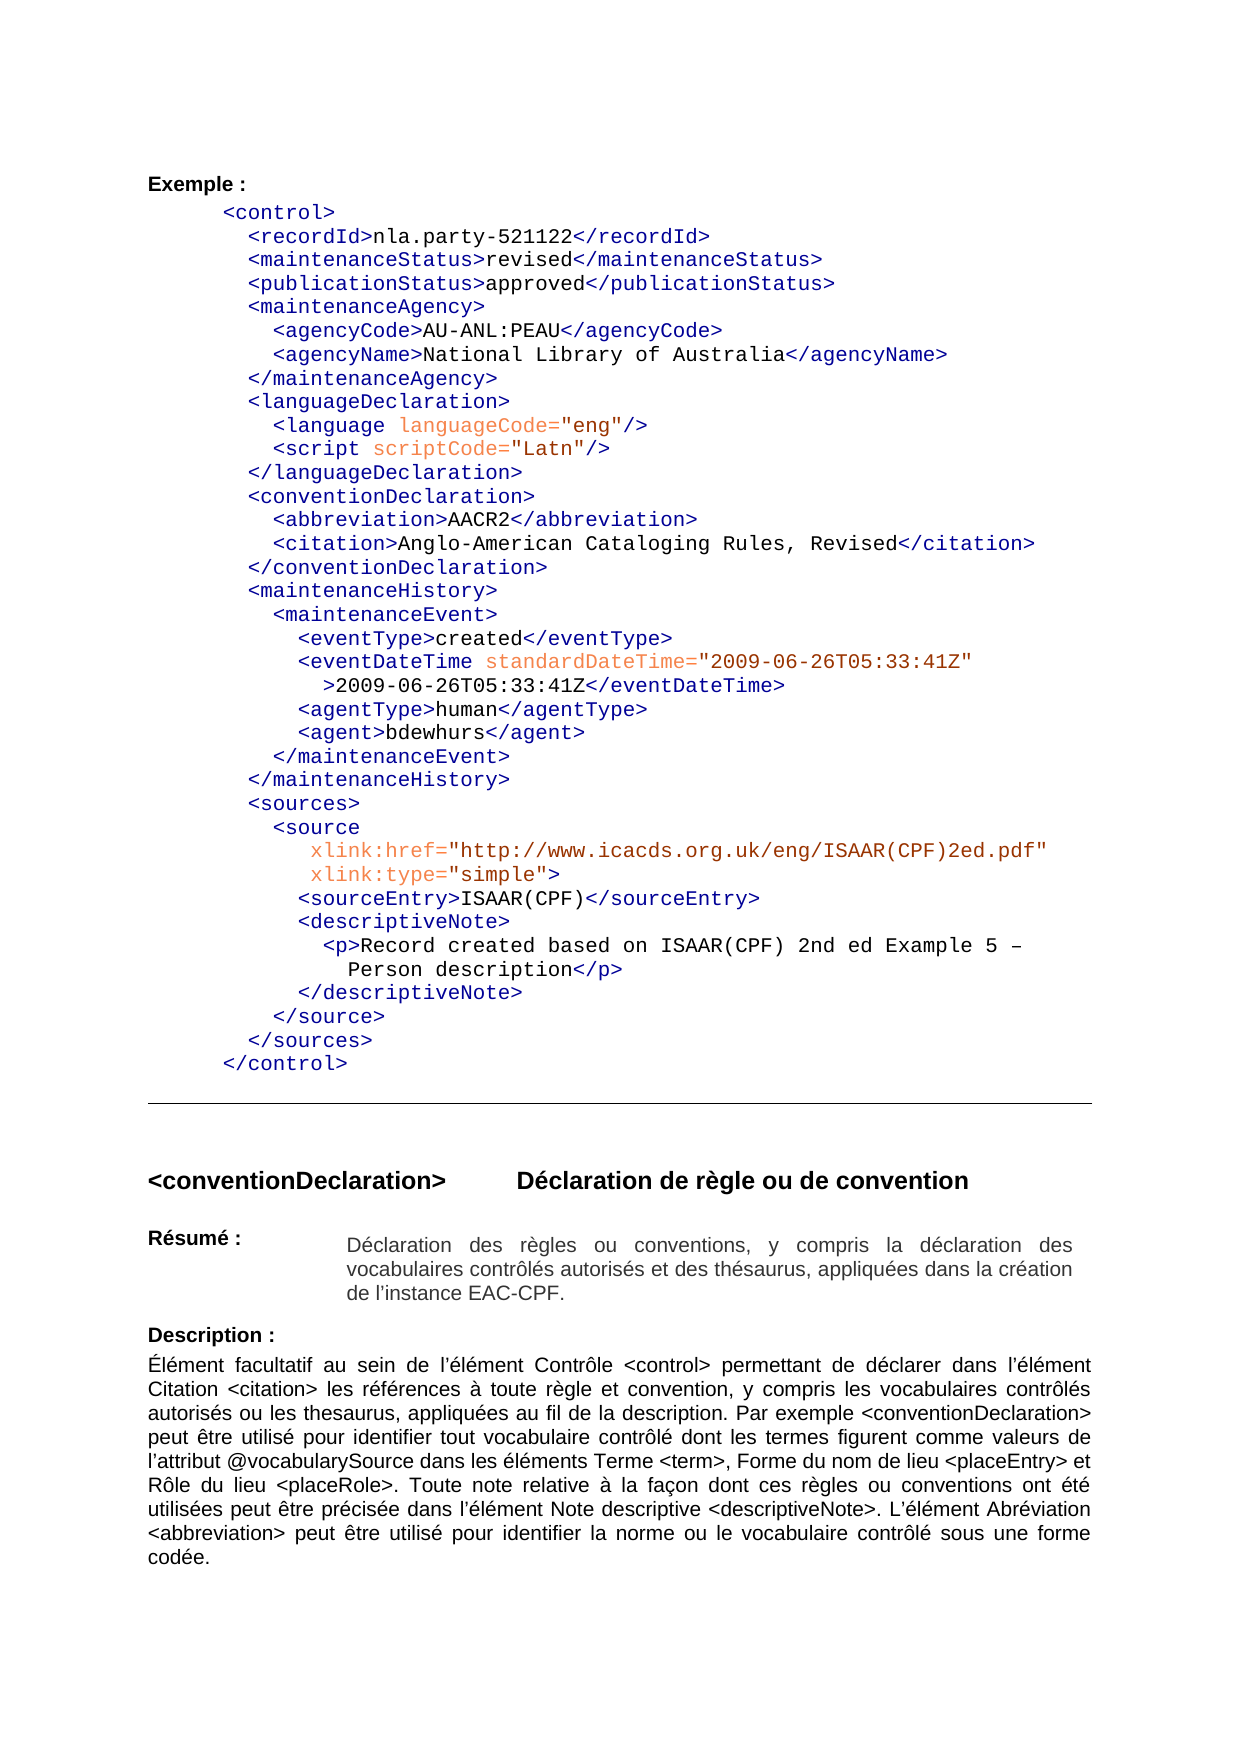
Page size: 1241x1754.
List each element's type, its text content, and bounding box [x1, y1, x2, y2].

text xlink:href="http://www.icacds.org.uk/eng/ISAAR(CPF)2ed.pdf" [148, 840, 1092, 864]
text <conventionDeclaration> Déclaration de règle ou de convention [148, 1166, 1092, 1195]
table_header Résumé : [136, 1220, 335, 1317]
table_header Déclaration des règles ou conventions, y compris la déclaration des vocabulaires contrôlés autorisés et des thésaurus, appliquées dans la création de l’instance EAC-CPF. [335, 1220, 1085, 1317]
text Person description</p> </descriptiveNote> </source> </sources> </control> [148, 959, 1092, 1077]
text Exemple : [148, 172, 1092, 196]
text Élément facultatif au sein de l’élément Contrôle <control> permettant de déclarer dans l’élément Citation <citation> les références à toute règle et convention, y compris les vocabulaires contrôlés autorisés ou les thesaurus, appliquées au fil de la description. Par exemple <conventionDeclaration> peut être utilisé pour identifier tout vocabulaire contrôlé dont les termes figurent comme valeurs de l’attribut @vocabularySource dans les éléments Terme <term>, Forme du nom de lieu <placeEntry> et Rôle du lieu <placeRole>. Toute note relative à la façon dont ces règles ou conventions ont été utilisées peut être précisée dans l’élément Note descriptive <descriptiveNote>. L’élément Abréviation <abbreviation> peut être utilisé pour identifier la norme ou le vocabulaire contrôlé sous une forme codée. [148, 1353, 1092, 1569]
text <control> <recordId>nla.party-521122</recordId> <maintenanceStatus>revised</maintenanceStatus> <publicationStatus>approved</publicationStatus> <maintenanceAgency> <agencyCode>AU-ANL:PEAU</agencyCode> <agencyName>National Library of Australia</agencyName> </maintenanceAgency> <languageDeclaration> <language languageCode="eng"/> <script scriptCode="Latn"/> </languageDeclaration> <conventionDeclaration> <abbreviation>AACR2</abbreviation> <citation>Anglo-American Cataloging Rules, Revised</citation> </conventionDeclaration> <maintenanceHistory> <maintenanceEvent> <eventType>created</eventType> <eventDateTime standardDateTime="2009-06-26T05:33:41Z" >2009-06-26T05:33:41Z</eventDateTime> <agentType>human</agentType> <agent>bdewhurs</agent> </maintenanceEvent> </maintenanceHistory> <sources> <source [148, 202, 1092, 840]
text xlink:type="simple"> <sourceEntry>ISAAR(CPF)</sourceEntry> <descriptiveNote> <p>Record created based on ISAAR(CPF) 2nd ed Example 5 – [148, 864, 1092, 959]
text Description : [148, 1323, 1092, 1347]
